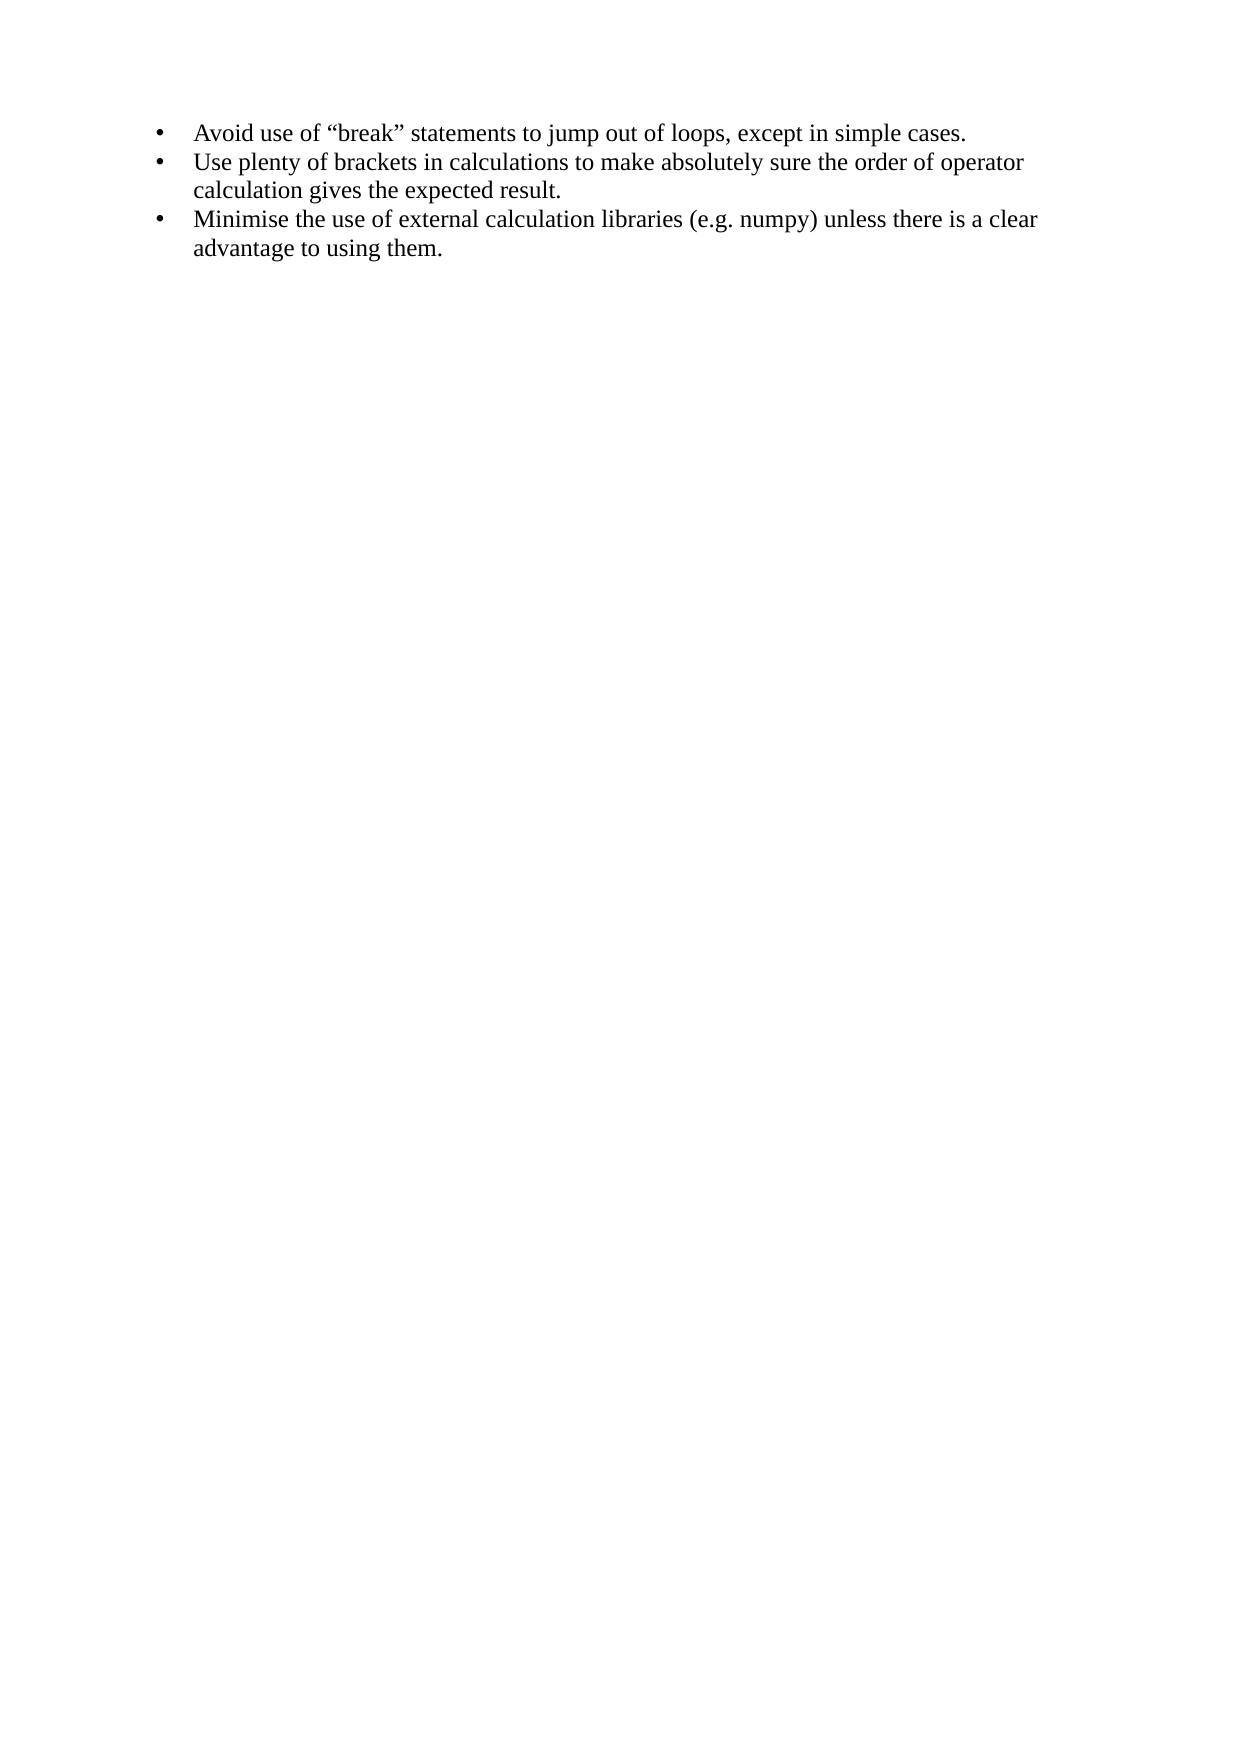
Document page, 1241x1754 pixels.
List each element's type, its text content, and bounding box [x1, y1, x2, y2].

list Avoid use of “break” statements to jump out of loops, except in simple cases. [156, 118, 1122, 147]
list Minimise the use of external calculation libraries (e.g. numpy) unless there is a clear advantage to using them. [156, 204, 1122, 262]
list Use plenty of brackets in calculations to make absolutely sure the order of operator calculation gives the expected result. [156, 147, 1122, 204]
